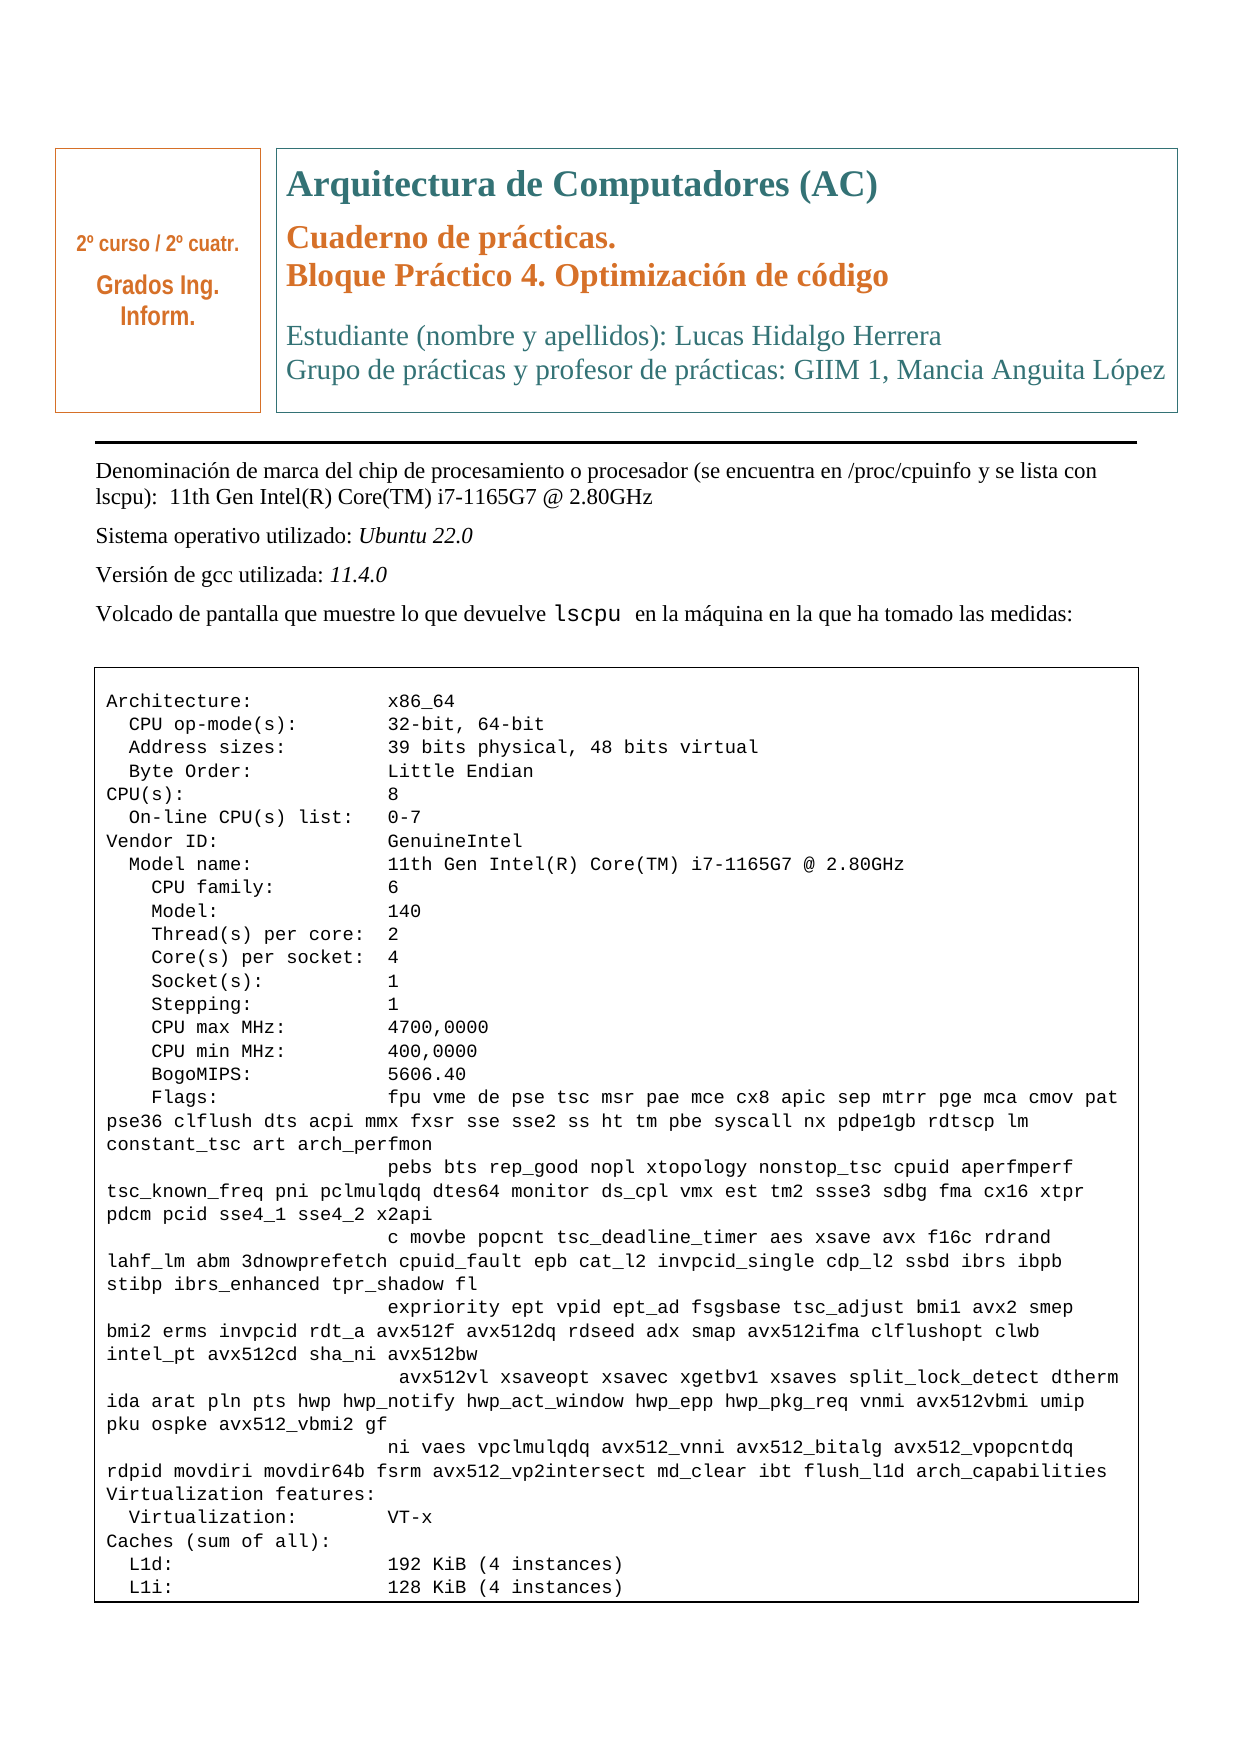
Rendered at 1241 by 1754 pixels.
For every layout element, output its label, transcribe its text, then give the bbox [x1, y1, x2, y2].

table_header 2º curso / 2º cuatr. Grados Ing. Inform. [56, 149, 260, 412]
list Sistema operativo utilizado: Ubuntu 22.0 [95, 522, 1137, 549]
list Volcado de pantalla que muestre lo que devuelve lscpu en la máquina en la que ha tomado las medidas: [95, 600, 1137, 628]
table_header Architecture: x86_64 CPU op-mode(s): 32-bit, 64-bit Address sizes: 39 bits physical, 48 bits virtual Byte Order: Little Endian CPU(s): 8 On-line CPU(s) list: 0-7 Vendor ID: GenuineIntel Model name: 11th Gen Intel(R) Core(TM) i7-1165G7 @ 2.80GHz CPU family: 6 Model: 140 Thread(s) per core: 2 Core(s) per socket: 4 Socket(s): 1 Stepping: 1 CPU max MHz: 4700,0000 CPU min MHz: 400,0000 BogoMIPS: 5606.40 Flags: fpu vme de pse tsc msr pae mce cx8 apic sep mtrr pge mca cmov pat pse36 clflush dts acpi mmx fxsr sse sse2 ss ht tm pbe syscall nx pdpe1gb rdtscp lm constant_tsc art arch_perfmon pebs bts rep_good nopl xtopology nonstop_tsc cpuid aperfmperf tsc_known_freq pni pclmulqdq dtes64 monitor ds_cpl vmx est tm2 ssse3 sdbg fma cx16 xtpr pdcm pcid sse4_1 sse4_2 x2api c movbe popcnt tsc_deadline_timer aes xsave avx f16c rdrand lahf_lm abm 3dnowprefetch cpuid_fault epb cat_l2 invpcid_single cdp_l2 ssbd ibrs ibpb stibp ibrs_enhanced tpr_shadow fl expriority ept vpid ept_ad fsgsbase tsc_adjust bmi1 avx2 smep bmi2 erms invpcid rdt_a avx512f avx512dq rdseed adx smap avx512ifma clflushopt clwb intel_pt avx512cd sha_ni avx512bw avx512vl xsaveopt xsavec xgetbv1 xsaves split_lock_detect dtherm ida arat pln pts hwp hwp_notify hwp_act_window hwp_epp hwp_pkg_req vnmi avx512vbmi umip pku ospke avx512_vbmi2 gf ni vaes vpclmulqdq avx512_vnni avx512_bitalg avx512_vpopcntdq rdpid movdiri movdir64b fsrm avx512_vp2intersect md_clear ibt flush_l1d arch_capabilities Virtualization features: Virtualization: VT-x Caches (sum of all): L1d: 192 KiB (4 instances) L1i: 128 KiB (4 instances) [95, 668, 1138, 1601]
table_header [261, 148, 276, 412]
table_header Arquitectura de Computadores (AC) Cuaderno de prácticas. Bloque Práctico 4. Optimización de código Estudiante (nombre y apellidos): Lucas Hidalgo Herrera Grupo de prácticas y profesor de prácticas: GIIM 1, Mancia Anguita López [277, 149, 1177, 412]
list Denominación de marca del chip de procesamiento o procesador (se encuentra en /proc/cpuinfo y se lista con lscpu): 11th Gen Intel(R) Core(TM) i7-1165G7 @ 2.80GHz [95, 457, 1137, 510]
list Versión de gcc utilizada: 11.4.0 [95, 561, 1137, 587]
